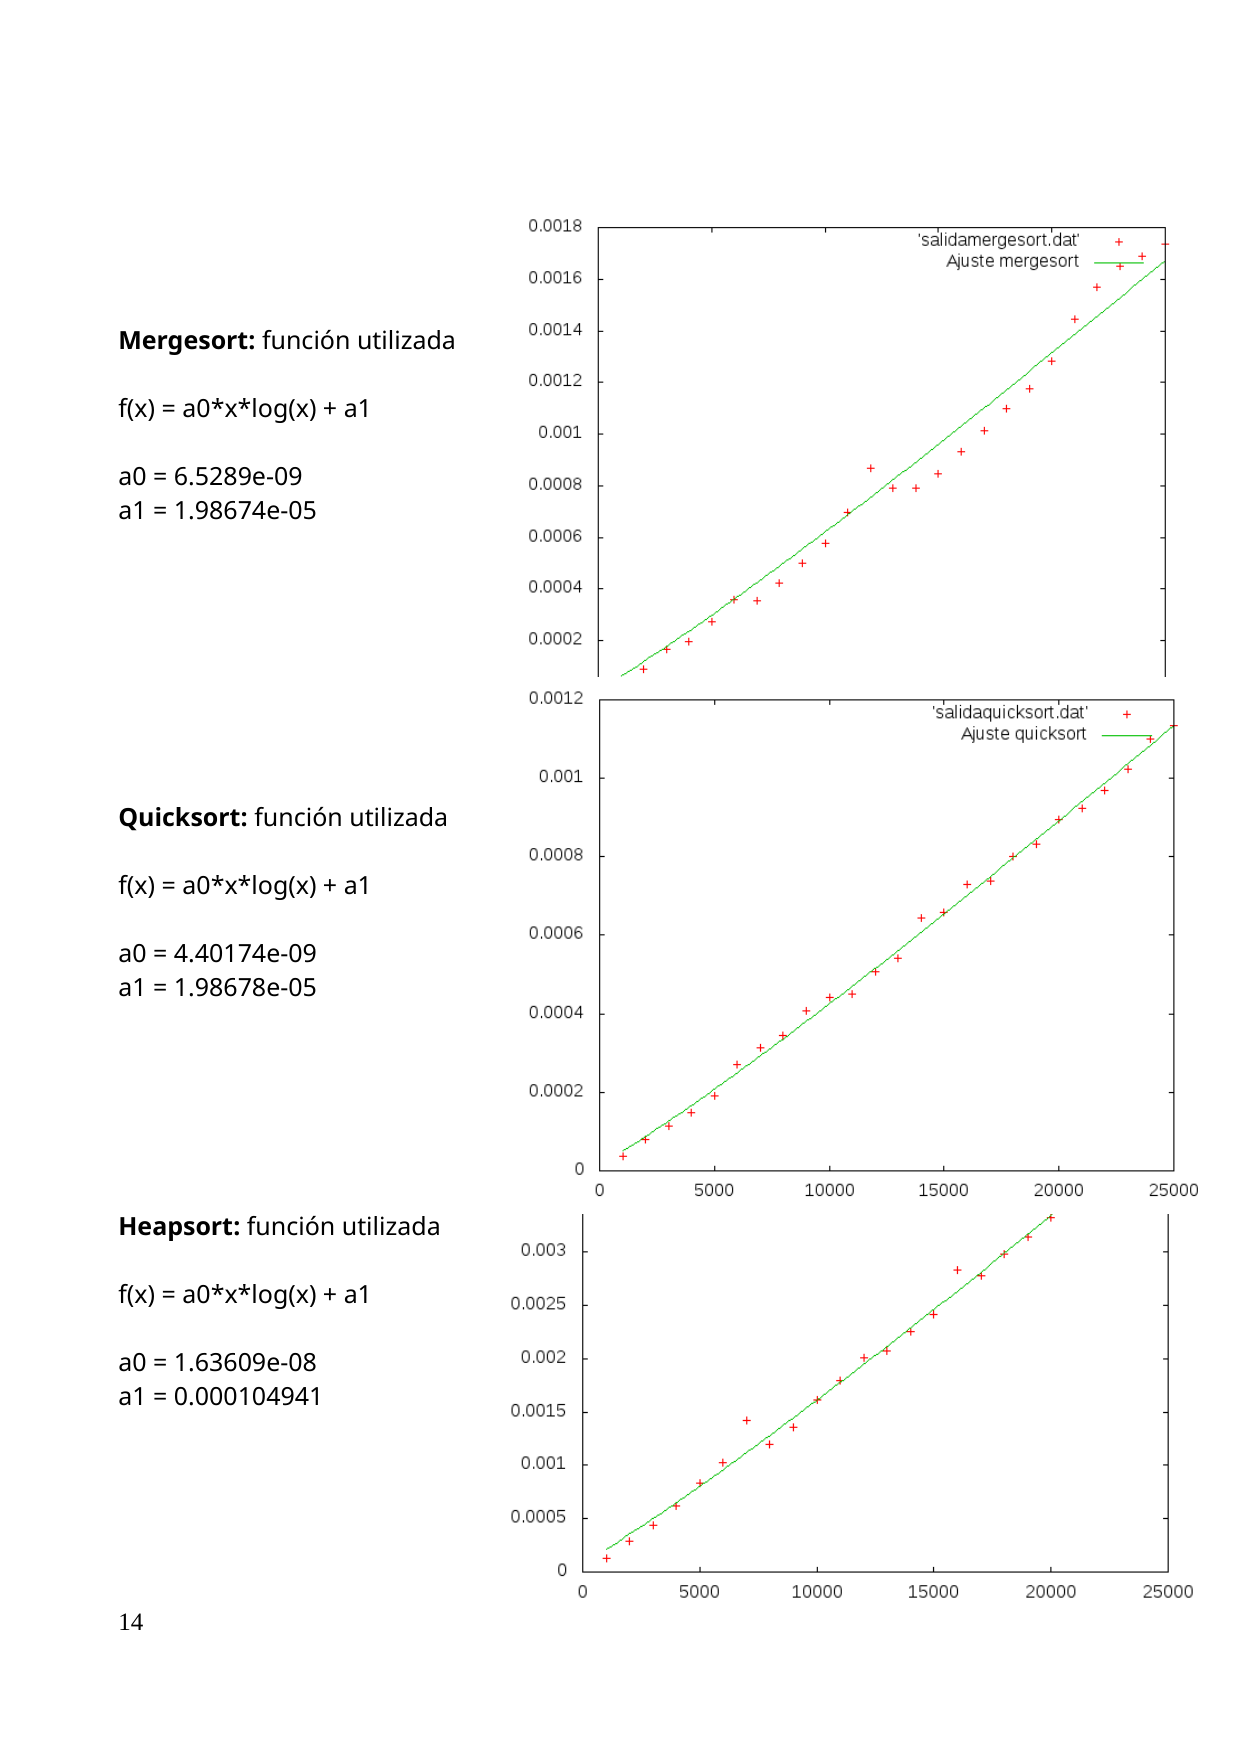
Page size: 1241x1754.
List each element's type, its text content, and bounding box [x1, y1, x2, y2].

text a0 = 1.63609e-08 [118, 1344, 474, 1378]
text Mergesort: función utilizada [118, 322, 493, 357]
text a1 = 1.98678e-05 [118, 970, 493, 1004]
text a1 = 0.000104941 [118, 1378, 474, 1412]
text Quicksort: función utilizada [118, 799, 493, 833]
text a1 = 1.98674e-05 [118, 493, 493, 527]
text a0 = 4.40174e-09 [118, 936, 493, 970]
text f(x) = a0*x*log(x) + a1 [118, 867, 493, 902]
picture [474, 206, 1208, 1616]
text Heapsort: función utilizada [118, 1208, 474, 1242]
text f(x) = a0*x*log(x) + a1 [118, 391, 493, 425]
text a0 = 6.5289e-09 [118, 459, 493, 493]
text f(x) = a0*x*log(x) + a1 [118, 1276, 474, 1310]
